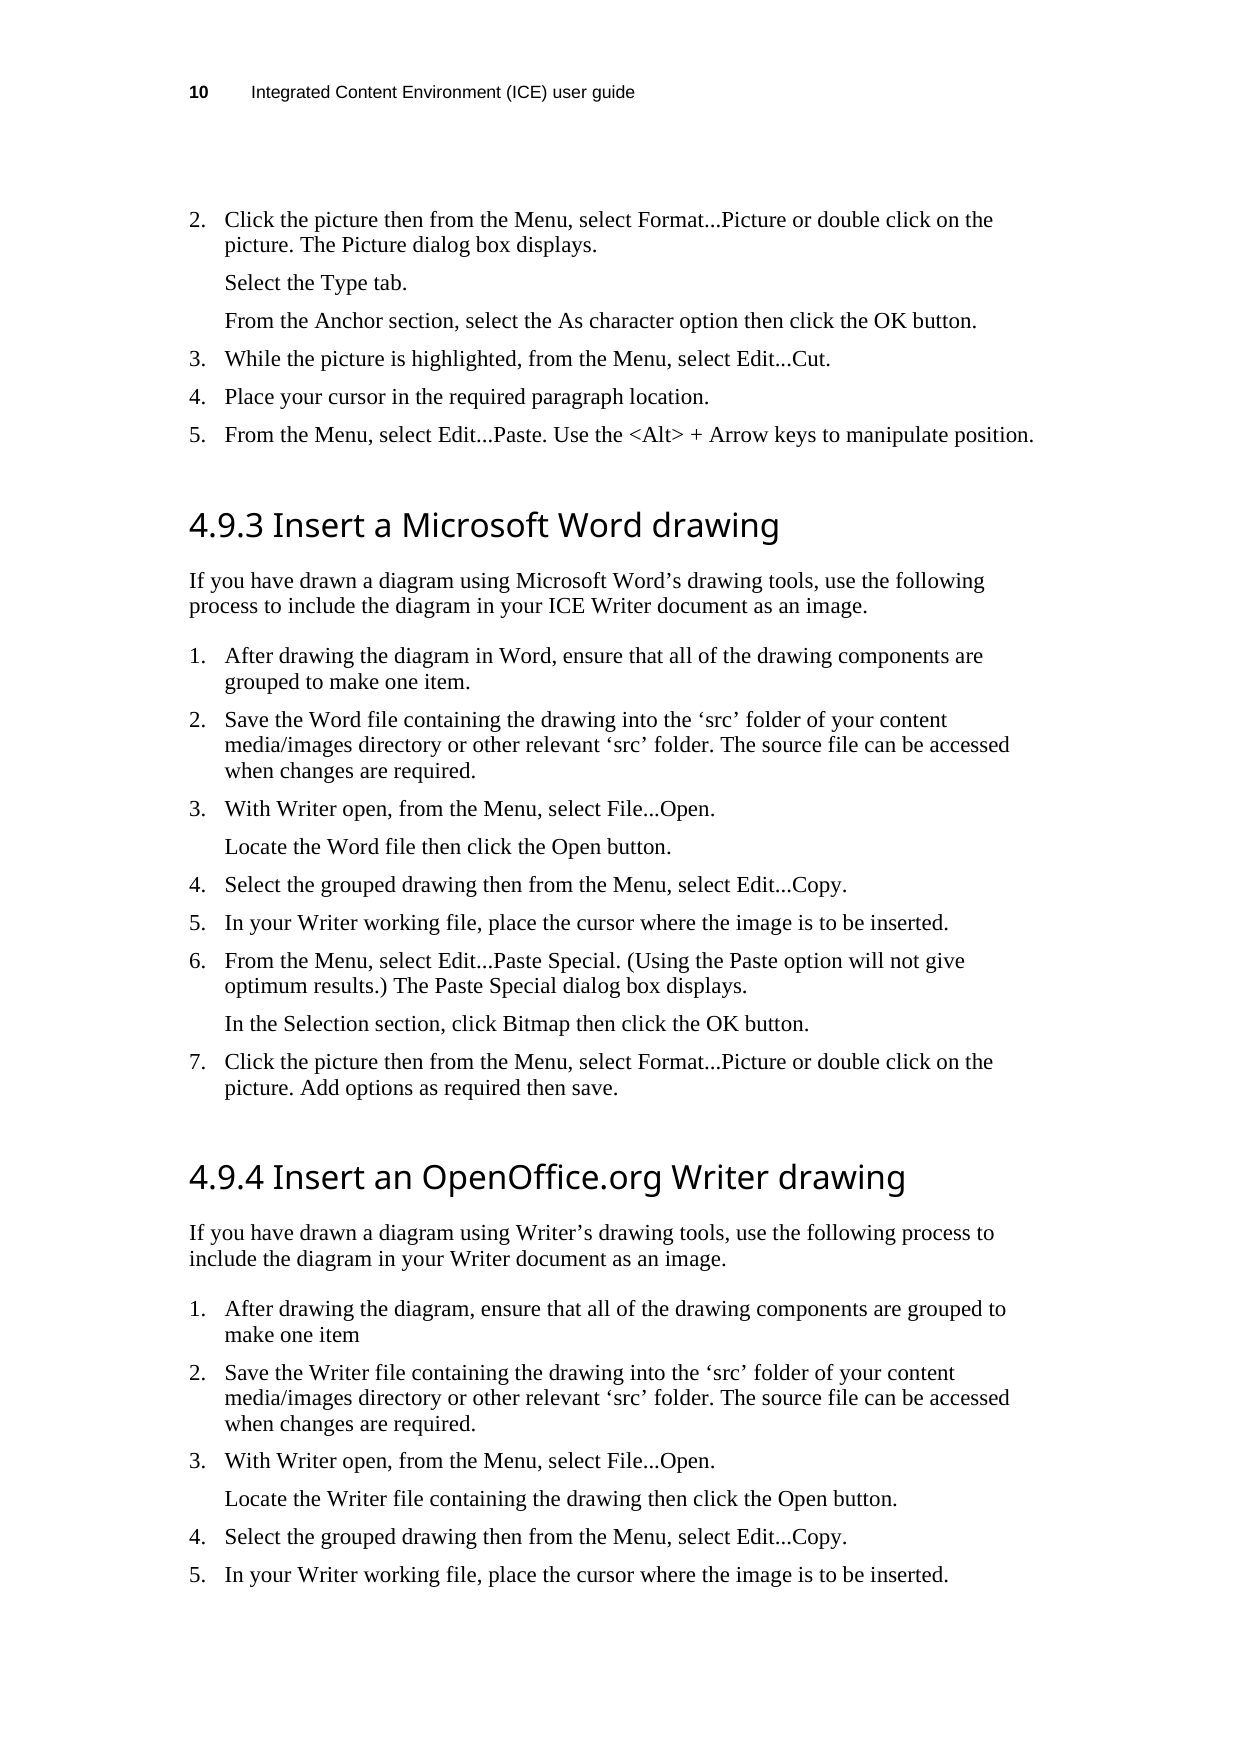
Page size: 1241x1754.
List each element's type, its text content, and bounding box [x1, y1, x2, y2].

subtitle Insert a Microsoft Word drawing [189, 502, 1051, 547]
list In your Writer working file, place the cursor where the image is to be inserted. [189, 909, 1051, 935]
text In the Selection section, click Bitmap then click the OK button. [224, 1011, 1051, 1036]
text If you have drawn a diagram using Writer’s drawing tools, use the following process to include the diagram in your Writer document as an image. [189, 1220, 1051, 1271]
list After drawing the diagram in Word, ensure that all of the drawing components are grouped to make one item. [189, 643, 1051, 694]
text If you have drawn a diagram using Microsoft Word’s drawing tools, use the following process to include the diagram in your ICE Writer document as an image. [189, 568, 1051, 619]
list Place your cursor in the required paragraph location. [189, 384, 1051, 409]
list With Writer open, from the Menu, select File...Open. [189, 1448, 1051, 1474]
list From the Menu, select Edit...Paste Special. (Using the Paste option will not give optimum results.) The Paste Special dialog box displays. [189, 947, 1051, 998]
list In your Writer working file, place the cursor where the image is to be inserted. [189, 1562, 1051, 1588]
list While the picture is highlighted, from the Menu, select Edit...Cut. [189, 346, 1051, 372]
subtitle Insert an OpenOffice.org Writer drawing [189, 1154, 1051, 1199]
list Select the grouped drawing then from the Menu, select Edit...Copy. [189, 872, 1051, 897]
list With Writer open, from the Menu, select File...Open. [189, 796, 1051, 821]
list Save the Word file containing the drawing into the ‘src’ folder of your content media/images directory or other relevant ‘src’ folder. The source file can be accessed when changes are required. [189, 707, 1051, 783]
list Click the picture then from the Menu, select Format...Picture or double click on the picture. Add options as required then save. [189, 1049, 1051, 1100]
text Select the Type tab. [224, 270, 1051, 296]
list Save the Writer file containing the drawing into the ‘src’ folder of your content media/images directory or other relevant ‘src’ folder. The source file can be accessed when changes are required. [189, 1359, 1051, 1436]
list From the Menu, select Edit...Paste. Use the <Alt> + Arrow keys to manipulate position. [189, 422, 1051, 447]
list After drawing the diagram, ensure that all of the drawing components are grouped to make one item [189, 1296, 1051, 1347]
list Click the picture then from the Menu, select Format...Picture or double click on the picture. The Picture dialog box displays. [189, 207, 1051, 258]
text Locate the Word file then click the Open button. [224, 834, 1051, 859]
text From the Anchor section, select the As character option then click the OK button. [224, 308, 1051, 334]
list Select the grouped drawing then from the Menu, select Edit...Copy. [189, 1524, 1051, 1550]
text Locate the Writer file containing the drawing then click the Open button. [224, 1486, 1051, 1512]
